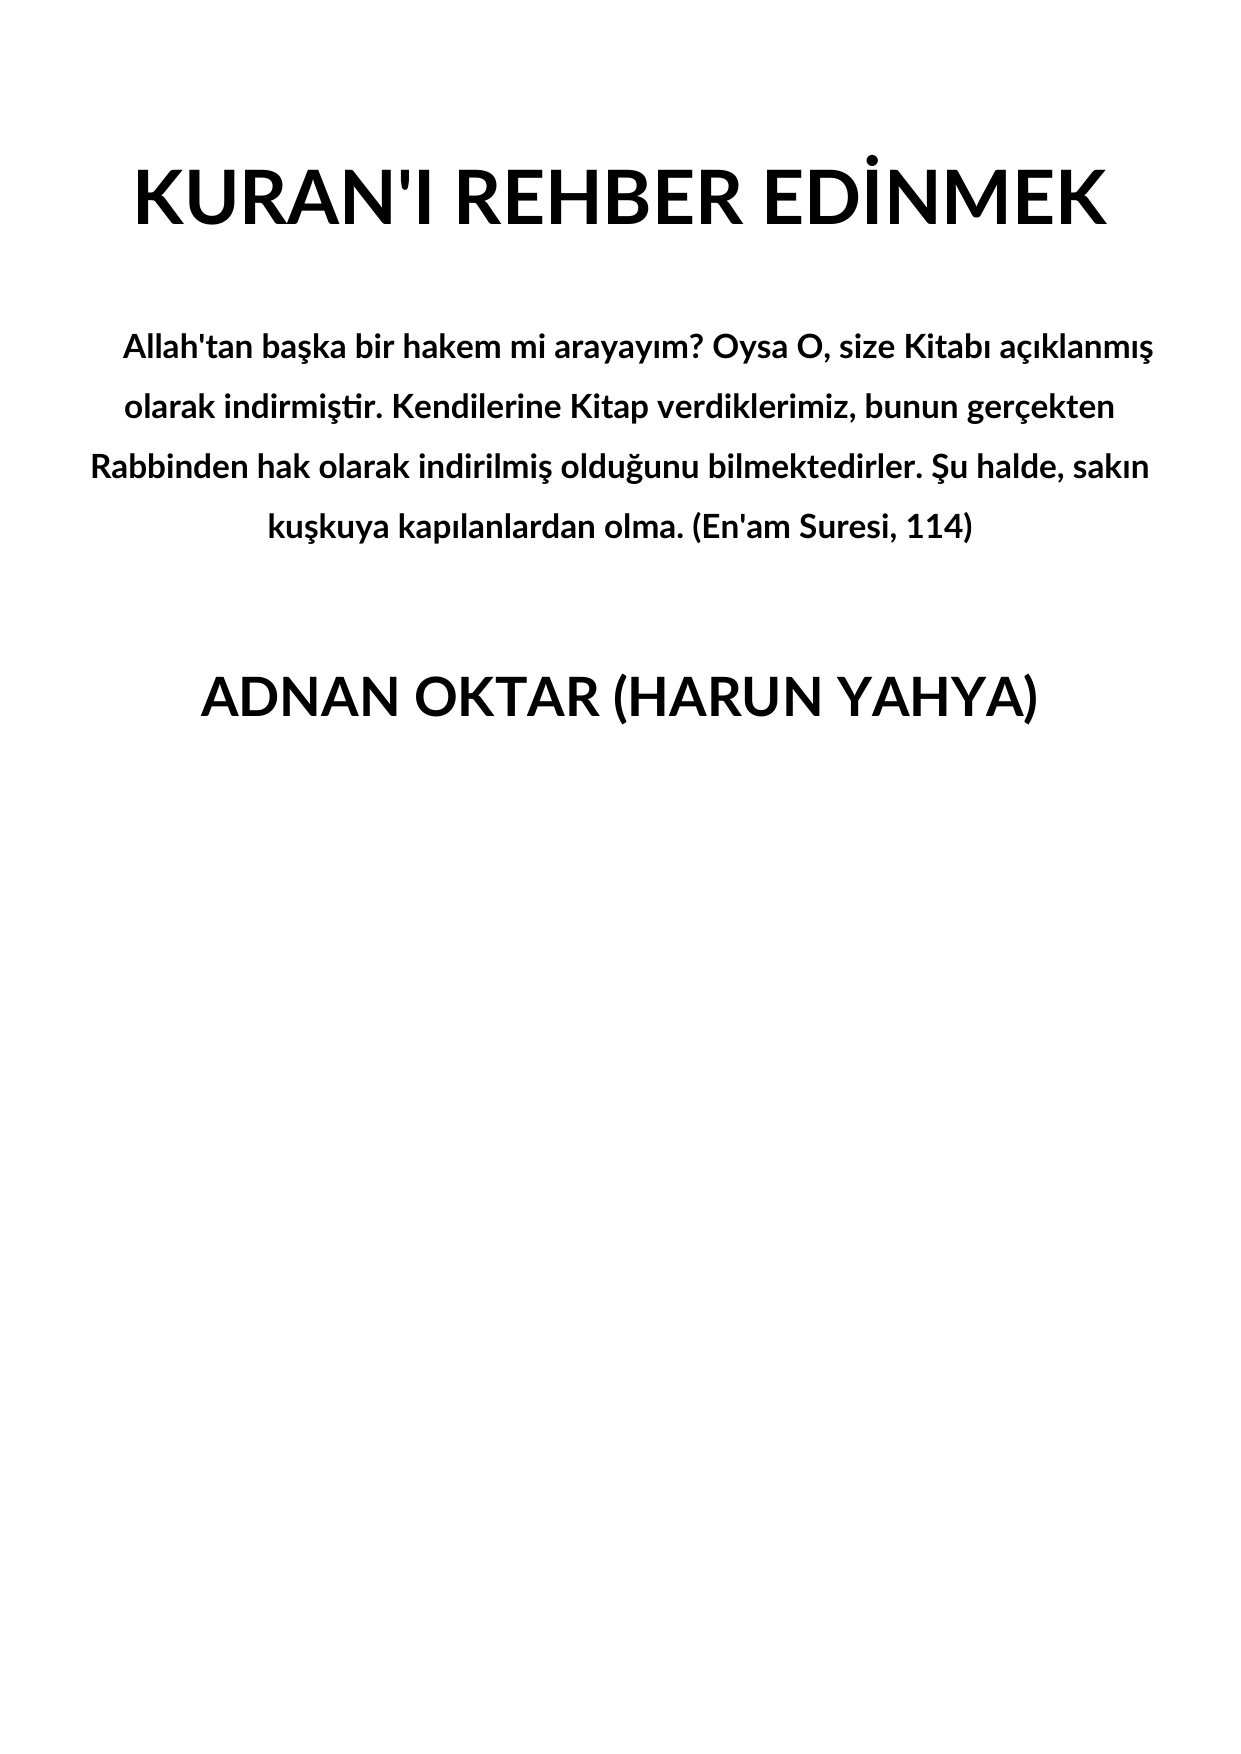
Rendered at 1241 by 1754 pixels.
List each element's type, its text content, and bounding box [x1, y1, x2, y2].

text Allah'tan başka bir hakem mi arayayım? Oysa O, size Kitabı açıklanmış olarak indirmiştir. Kendilerine Kitap verdiklerimiz, bunun gerçekten Rabbinden hak olarak indirilmiş olduğunu bilmektedirler. Şu halde, sakın kuşkuya kapılanlardan olma. (En'am Suresi, 114) [75, 325, 1165, 545]
text ADNAN OKTAR (HARUN YAHYA) [75, 663, 1165, 728]
subtitle KURAN'I REHBER EDİNMEK [75, 150, 1165, 240]
